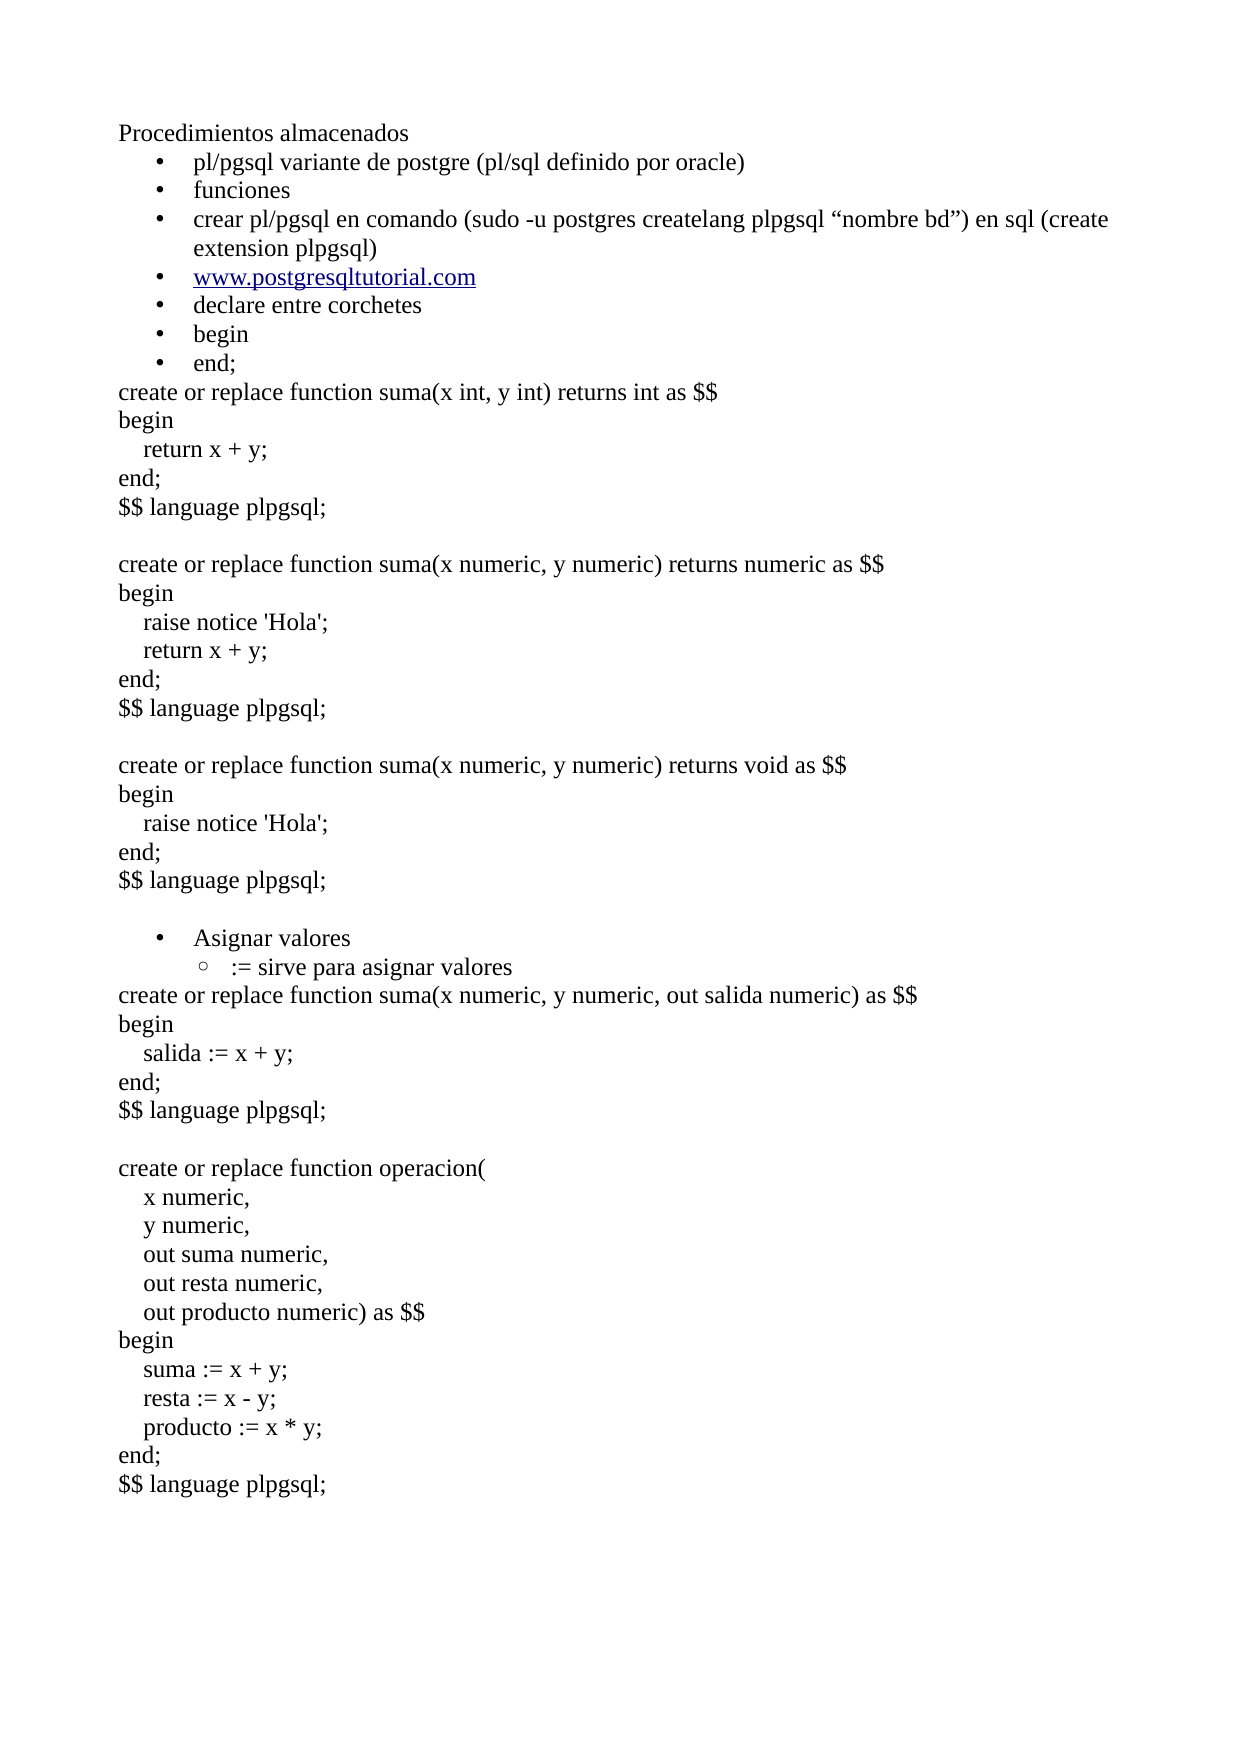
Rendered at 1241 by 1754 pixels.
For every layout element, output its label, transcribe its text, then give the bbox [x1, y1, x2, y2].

text begin [118, 779, 1122, 808]
text begin [118, 406, 1122, 434]
text Procedimientos almacenados [118, 118, 1122, 147]
text end; [118, 1441, 1122, 1469]
list crear pl/pgsql en comando (sudo -u postgres createlang plpgsql “nombre bd”) en sql (create extension plpgsql) [156, 204, 1122, 262]
text return x + y; [118, 434, 1122, 463]
text begin [118, 578, 1122, 607]
text salida := x + y; [118, 1038, 1122, 1067]
text end; [118, 1067, 1122, 1096]
text begin [118, 1326, 1122, 1354]
text raise notice 'Hola'; [118, 808, 1122, 837]
text $$ language plpgsql; [118, 1469, 1122, 1498]
list begin [156, 319, 1122, 348]
text $$ language plpgsql; [118, 492, 1122, 521]
text y numeric, [118, 1211, 1122, 1239]
text raise notice 'Hola'; [118, 607, 1122, 636]
text begin [118, 1009, 1122, 1038]
list end; [156, 348, 1122, 377]
list www.postgresqltutorial.com [156, 262, 1122, 291]
text $$ language plpgsql; [118, 693, 1122, 722]
list declare entre corchetes [156, 291, 1122, 319]
list pl/pgsql variante de postgre (pl/sql definido por oracle) [156, 147, 1122, 176]
text return x + y; [118, 636, 1122, 664]
text end; [118, 664, 1122, 693]
text create or replace function suma(x numeric, y numeric) returns void as $$ [118, 751, 1122, 779]
text create or replace function operacion( [118, 1153, 1122, 1182]
text resta := x - y; [118, 1383, 1122, 1412]
text out resta numeric, [118, 1268, 1122, 1297]
text create or replace function suma(x numeric, y numeric, out salida numeric) as $$ [118, 981, 1122, 1009]
text $$ language plpgsql; [118, 1096, 1122, 1124]
text end; [118, 463, 1122, 492]
text create or replace function suma(x int, y int) returns int as $$ [118, 377, 1122, 406]
list funciones [156, 176, 1122, 204]
text end; [118, 837, 1122, 866]
text x numeric, [118, 1182, 1122, 1211]
text out suma numeric, [118, 1239, 1122, 1268]
text producto := x * y; [118, 1412, 1122, 1441]
text out producto numeric) as $$ [118, 1297, 1122, 1326]
list Asignar valores [156, 923, 1122, 952]
text suma := x + y; [118, 1354, 1122, 1383]
list := sirve para asignar valores [193, 952, 1122, 981]
text $$ language plpgsql; [118, 866, 1122, 894]
text create or replace function suma(x numeric, y numeric) returns numeric as $$ [118, 549, 1122, 578]
